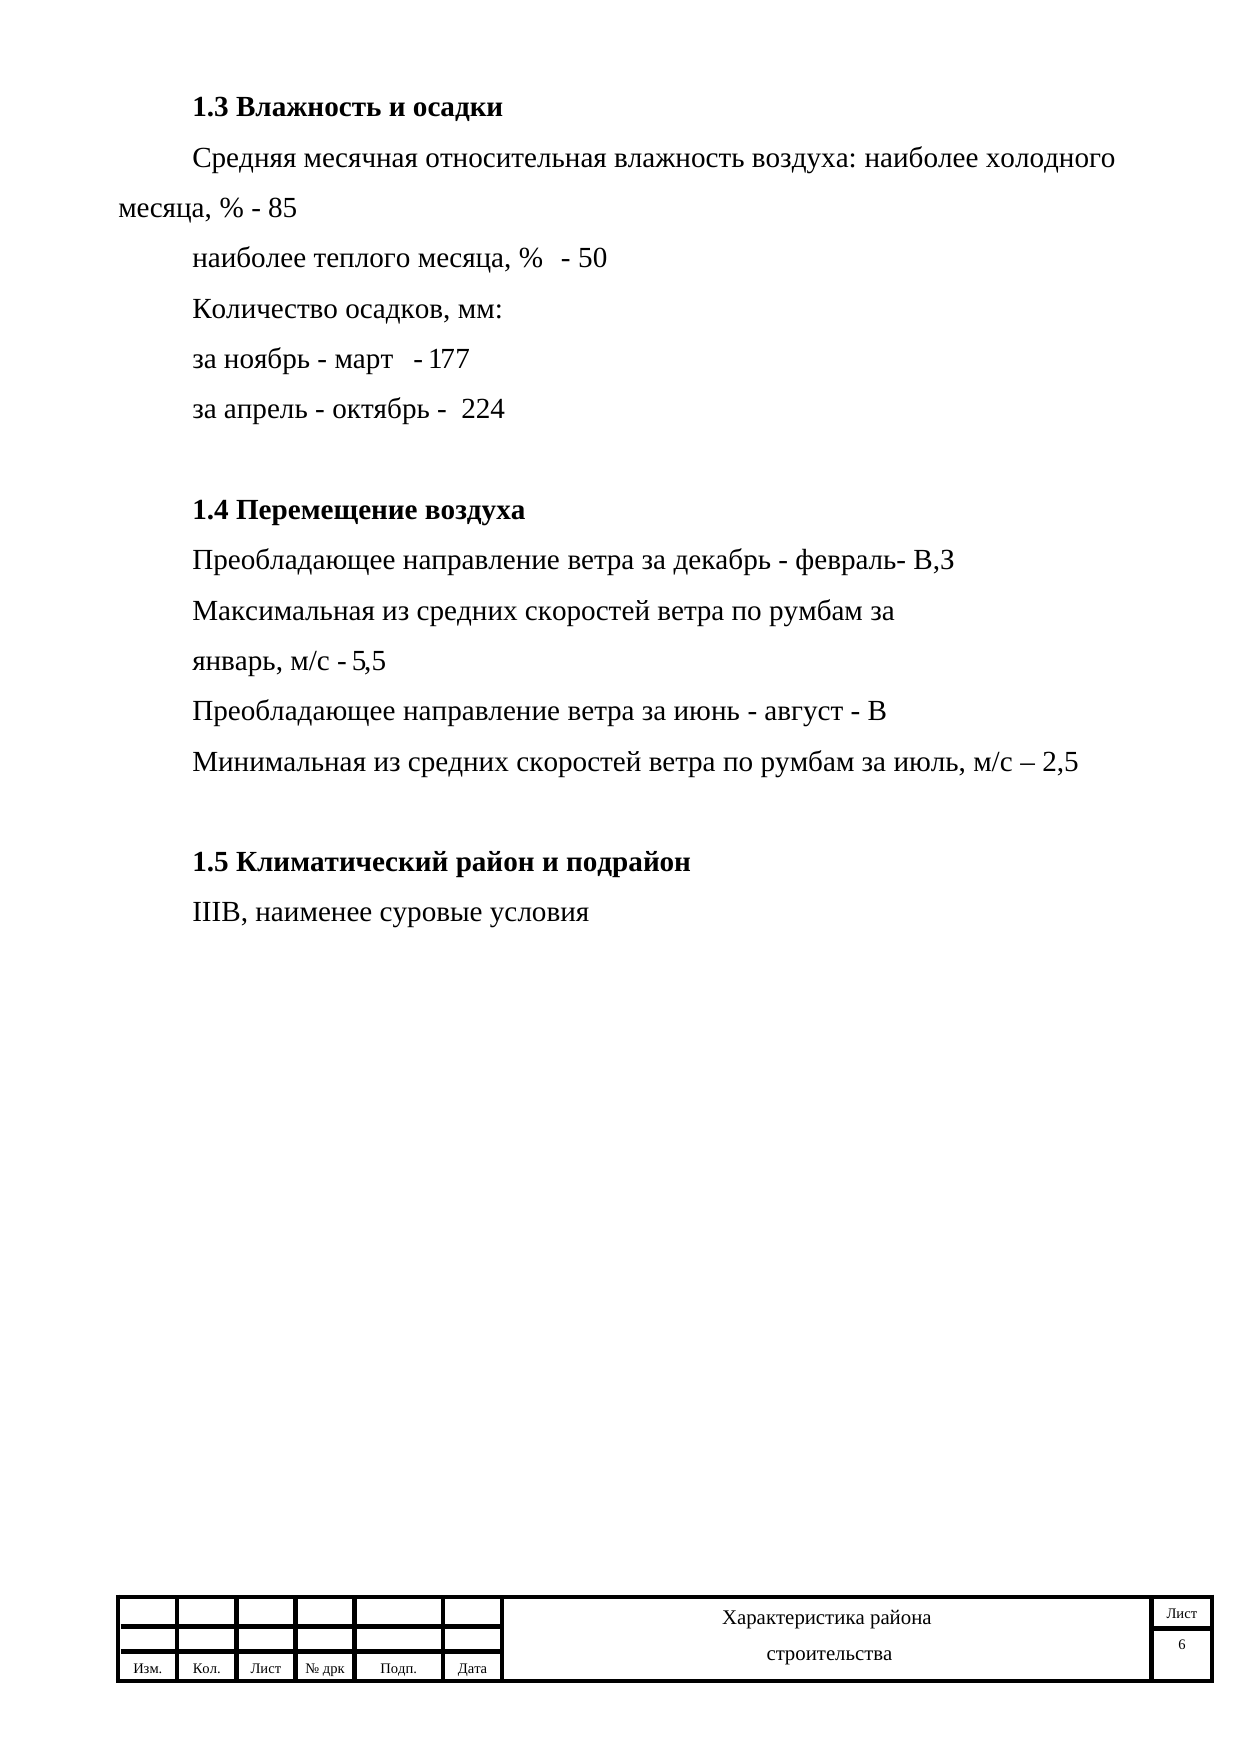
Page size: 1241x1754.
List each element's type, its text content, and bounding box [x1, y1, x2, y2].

table_cell [357, 1629, 441, 1649]
text за апрель - октябрь - 224 [118, 391, 1211, 425]
text Средняя месячная относительная влажность воздуха: наиболее холодного месяца, % - 85 [118, 140, 1211, 224]
text Преобладающее направление ветра за июнь - август - В [118, 693, 1211, 727]
text 1.4 Перемещение воздуха [118, 492, 1211, 526]
text 1.3 Влажность и осадки [118, 89, 1211, 123]
table_header Лист [1154, 1599, 1210, 1626]
table_header Характеристика района строительства [504, 1599, 1149, 1679]
table_cell [298, 1629, 352, 1649]
text за ноябрь - март - 1 7 7 [118, 341, 1211, 375]
table_cell [239, 1629, 293, 1649]
table_cell Подп. [357, 1654, 441, 1679]
table_header [120, 1599, 175, 1624]
table_cell Изм. [120, 1650, 175, 1679]
text IIIВ, наименее суровые условия [118, 894, 1211, 928]
table_header [445, 1599, 500, 1624]
text наиболее теплого месяца, % - 5 0 [118, 241, 1211, 274]
table_cell Кол. [179, 1654, 234, 1679]
table_cell [179, 1629, 234, 1649]
text январь, м/с - 5 , 5 [118, 643, 1211, 677]
table_cell Лист [239, 1654, 293, 1679]
table_header [179, 1599, 234, 1624]
table_cell [120, 1625, 175, 1649]
text Минимальная из средних скоростей ветра по румбам за июль, м/с – 2,5 [118, 744, 1211, 777]
text Количество осадков, мм: [118, 291, 1211, 324]
table_header [239, 1599, 293, 1624]
text 1.5 Климатический район и подрайон [118, 844, 1211, 878]
table_cell № дрк [298, 1654, 352, 1679]
table_header [298, 1599, 352, 1624]
text Максимальная из средних скоростей ветра по румбам за [118, 593, 1211, 626]
table_cell Дата [445, 1654, 500, 1679]
table_cell 6 [1154, 1631, 1210, 1679]
table_header [357, 1599, 441, 1624]
table_cell [445, 1629, 500, 1649]
text Преобладающее направление ветра за декабрь - февраль- В,З [118, 542, 1211, 576]
